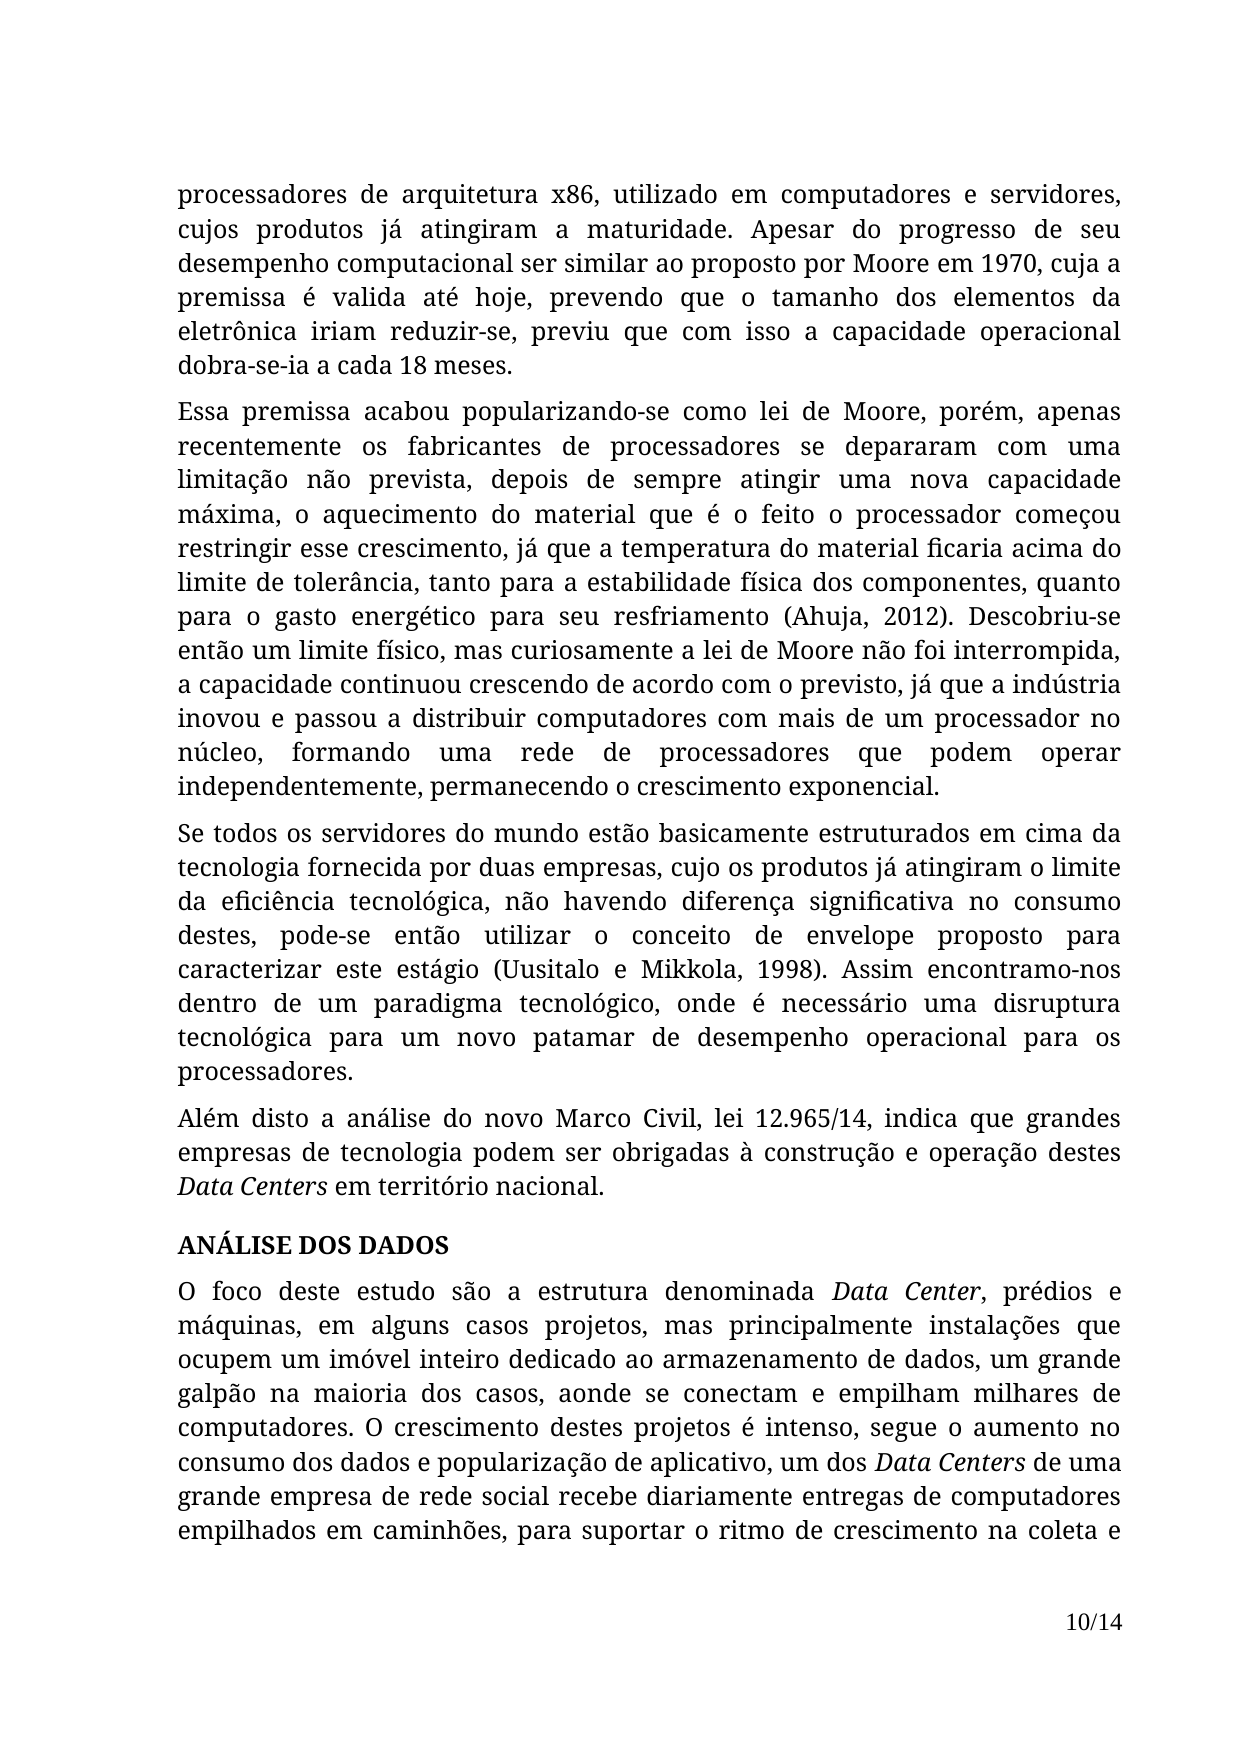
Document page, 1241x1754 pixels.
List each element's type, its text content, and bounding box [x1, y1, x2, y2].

text Se todos os servidores do mundo estão basicamente estruturados em cima da tecnologia fornecida por duas empresas, cujo os produtos já atingiram o limite da eficiência tecnológica, não havendo diferença significativa no consumo destes, pode-se então utilizar o conceito de envelope proposto para caracterizar este estágio (Uusitalo e Mikkola, 1998). Assim encontramo-nos dentro de um paradigma tecnológico, onde é necessário uma disruptura tecnológica para um novo patamar de desempenho operacional para os processadores. [177, 815, 1122, 1088]
text processadores de arquitetura x86, utilizado em computadores e servidores, cujos produtos já atingiram a maturidade. Apesar do progresso de seu desempenho computacional ser similar ao proposto por Moore em 1970, cuja a premissa é valida até hoje, prevendo que o tamanho dos elementos da eletrônica iriam reduzir-se, previu que com isso a capacidade operacional dobra-se-ia a cada 18 meses. [177, 177, 1122, 382]
text Essa premissa acabou popularizando-se como lei de Moore, porém, apenas recentemente os fabricantes de processadores se depararam com uma limitação não prevista, depois de sempre atingir uma nova capacidade máxima, o aquecimento do material que é o feito o processador começou restringir esse crescimento, já que a temperatura do material ficaria acima do limite de tolerância, tanto para a estabilidade física dos componentes, quanto para o gasto energético para seu resfriamento (Ahuja, 2012). Descobriu-se então um limite físico, mas curiosamente a lei de Moore não foi interrompida, a capacidade continuou crescendo de acordo com o previsto, já que a indústria inovou e passou a distribuir computadores com mais de um processador no núcleo, formando uma rede de processadores que podem operar independentemente, permanecendo o crescimento exponencial. [177, 394, 1122, 803]
subtitle Análise dos dados [177, 1227, 1122, 1261]
text Além disto a análise do novo Marco Civil, lei 12.965/14, indica que grandes empresas de tecnologia podem ser obrigadas à construção e operação destes Data Centers em território nacional. [177, 1100, 1122, 1202]
text O foco deste estudo são a estrutura denominada Data Center, prédios e máquinas, em alguns casos projetos, mas principalmente instalações que ocupem um imóvel inteiro dedicado ao armazenamento de dados, um grande galpão na maioria dos casos, aonde se conectam e empilham milhares de computadores. O crescimento destes projetos é intenso, segue o aumento no consumo dos dados e popularização de aplicativo, um dos Data Centers de uma grande empresa de rede social recebe diariamente entregas de computadores empilhados em caminhões, para suportar o ritmo de crescimento na coleta e [177, 1274, 1122, 1546]
